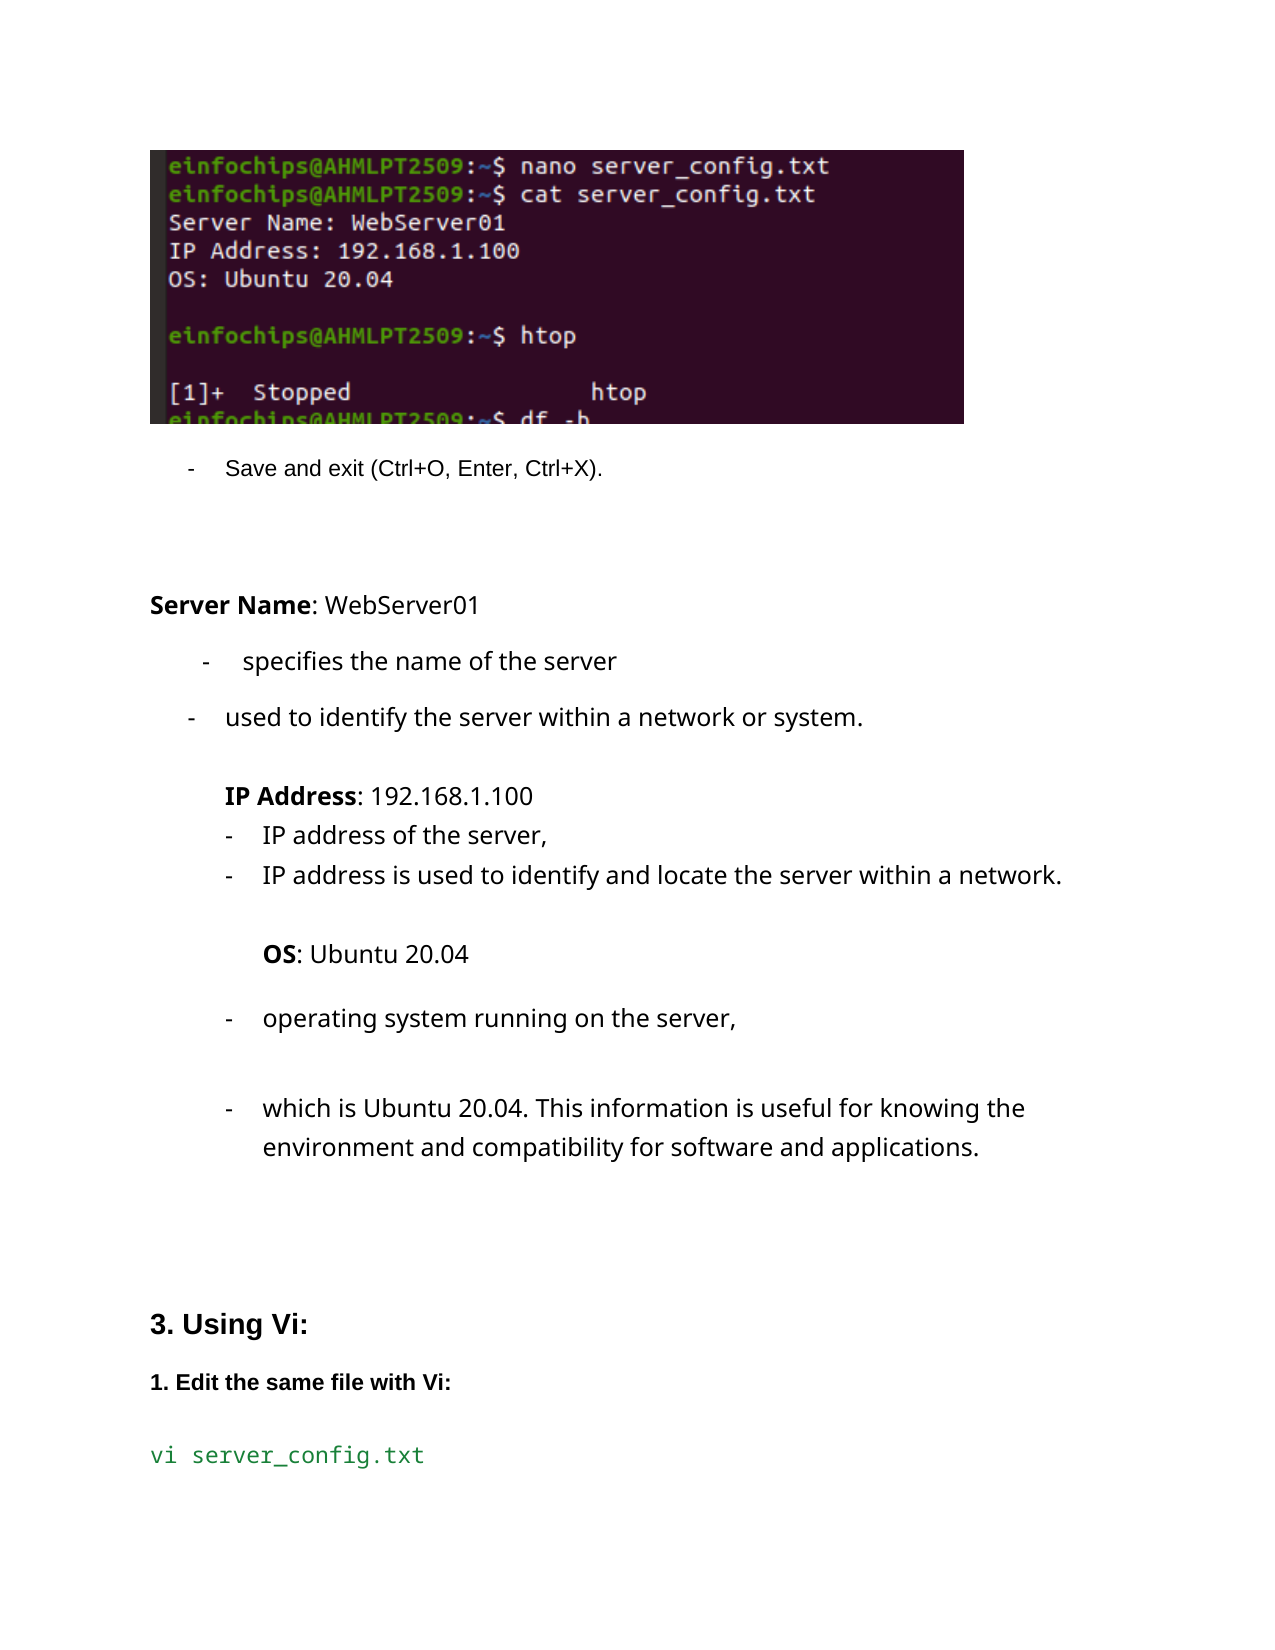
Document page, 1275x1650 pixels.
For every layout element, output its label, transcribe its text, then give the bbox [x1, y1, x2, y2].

list used to identify the server within a network or system. [187, 699, 1125, 734]
list which is Ubuntu 20.04. This information is useful for knowing the environment and compatibility for software and applications. [225, 1090, 1125, 1164]
text - specifies the name of the server [150, 643, 1125, 677]
text 1. Edit the same file with Vi: vi server_config.txt [150, 1368, 1125, 1471]
text Server Name: WebServer01 [150, 587, 1125, 621]
list Save and exit (Ctrl+O, Enter, Ctrl+X). [187, 452, 1125, 483]
list operating system running on the server, [225, 1001, 1125, 1035]
list IP address is used to identify and locate the server within a network. [225, 857, 1125, 892]
list IP address of the server, [225, 818, 1125, 852]
list OS: Ubuntu 20.04 [262, 936, 1125, 971]
list IP Address: 192.168.1.100 [225, 778, 1125, 813]
text 3. Using Vi: [150, 1307, 1125, 1340]
